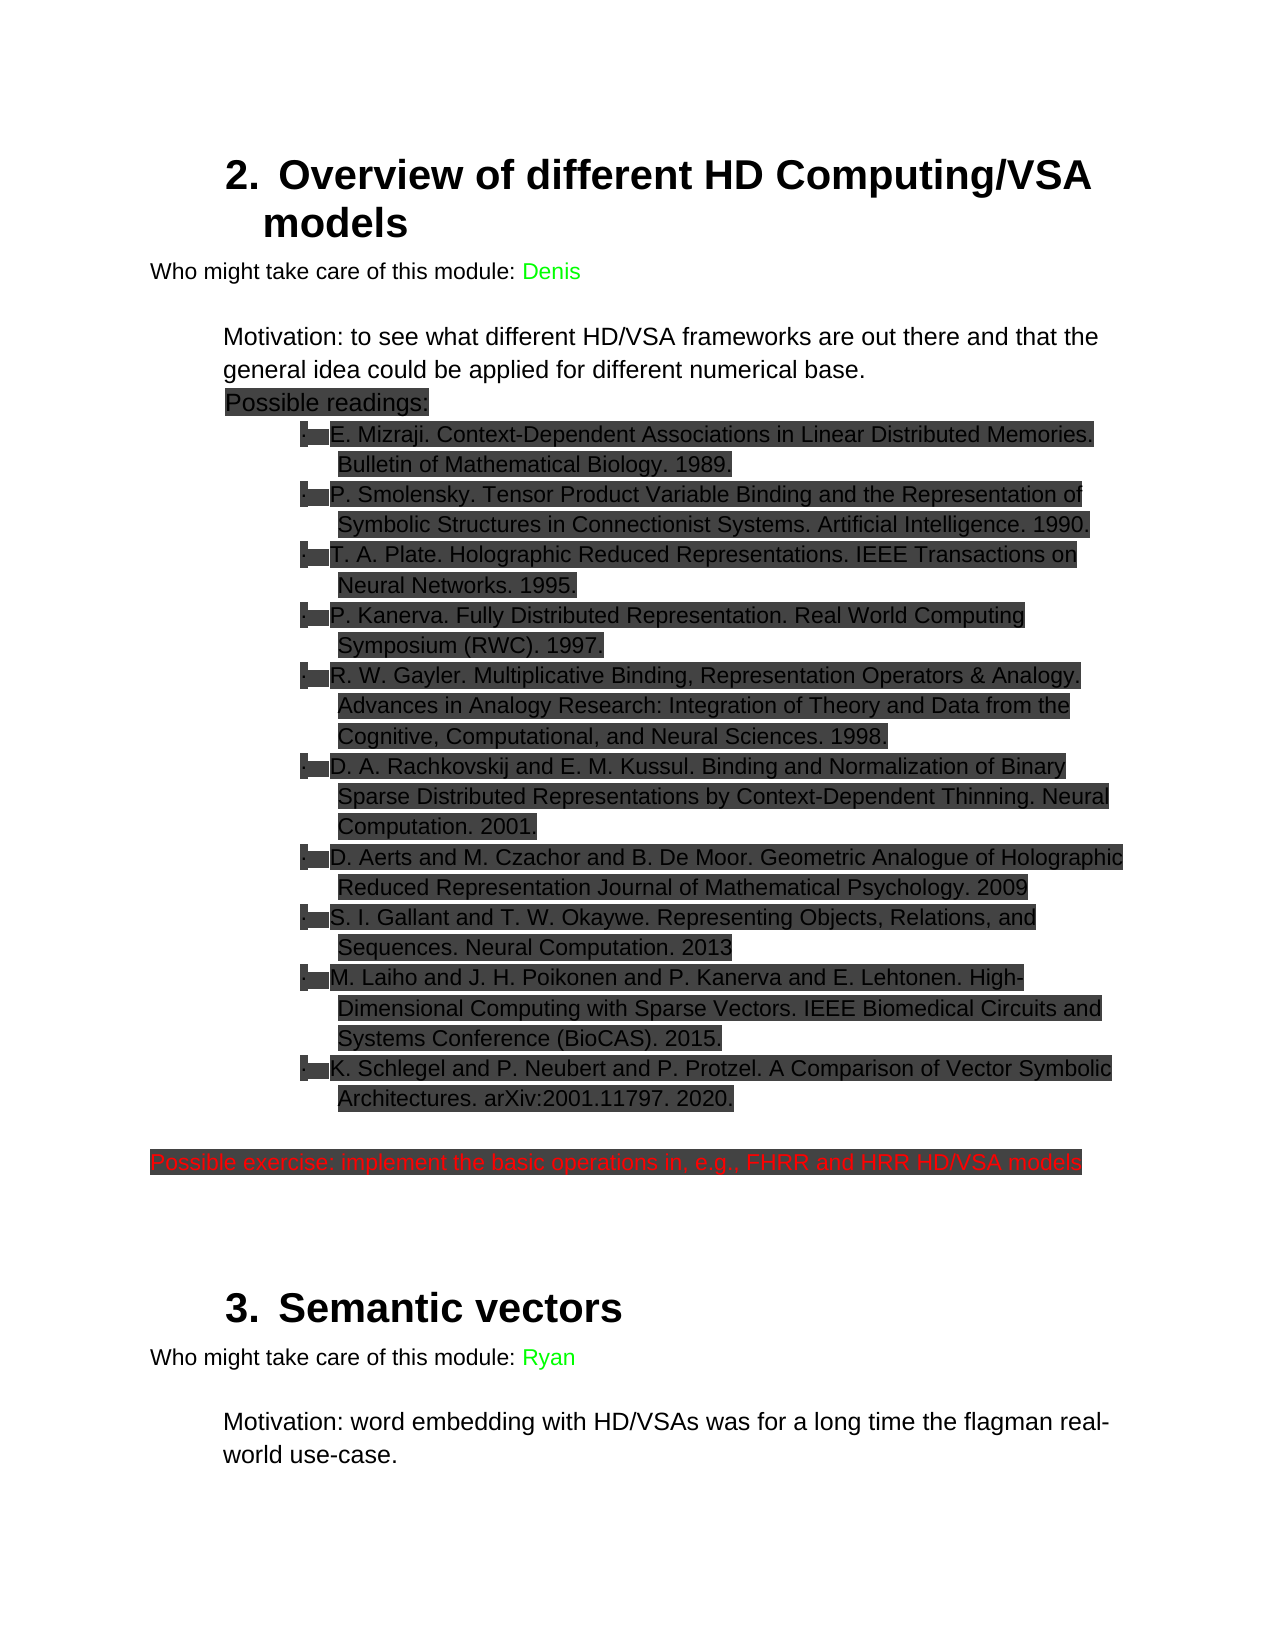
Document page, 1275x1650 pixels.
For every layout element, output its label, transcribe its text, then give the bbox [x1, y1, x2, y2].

subtitle 2. Overview of different HD Computing/VSA models [225, 150, 1125, 246]
text Motivation: to see what different HD/VSA frameworks are out there and that the general idea could be applied for different numerical base. [223, 322, 1125, 383]
text · R. W. Gayler. Multiplicative Binding, Representation Operators & Analogy. Advances in Analogy Research: Integration of Theory and Data from the Cognitive, Computational, and Neural Sciences. 1998. [300, 662, 1125, 749]
text Who might take care of this module: Denis [150, 258, 1125, 285]
text · M. Laiho and J. H. Poikonen and P. Kanerva and E. Lehtonen. High-Dimensional Computing with Sparse Vectors. IEEE Biomedical Circuits and Systems Conference (BioCAS). 2015. [300, 964, 1125, 1051]
text · K. Schlegel and P. Neubert and P. Protzel. A Comparison of Vector Symbolic Architectures. arXiv:2001.11797. 2020. [300, 1055, 1125, 1112]
text Motivation: word embedding with HD/VSAs was for a long time the flagman real-world use-case. [223, 1407, 1125, 1469]
text · P. Kanerva. Fully Distributed Representation. Real World Computing Symposium (RWC). 1997. [300, 602, 1125, 658]
text · E. Mizraji. Context-Dependent Associations in Linear Distributed Memories. Bulletin of Mathematical Biology. 1989. [300, 421, 1125, 477]
text · S. I. Gallant and T. W. Okaywe. Representing Objects, Relations, and Sequences. Neural Computation. 2013 [300, 904, 1125, 961]
text · D. A. Rachkovskij and E. M. Kussul. Binding and Normalization of Binary Sparse Distributed Representations by Context-Dependent Thinning. Neural Computation. 2001. [300, 753, 1125, 840]
subtitle 3. Semantic vectors [225, 1283, 1125, 1331]
text · P. Smolensky. Tensor Product Variable Binding and the Representation of Symbolic Structures in Connectionist Systems. Artificial Intelligence. 1990. [300, 481, 1125, 538]
text Possible exercise: implement the basic operations in, e.g., FHRR and HRR HD/VSA models [150, 1148, 1125, 1175]
text · T. A. Plate. Holographic Reduced Representations. IEEE Transactions on Neural Networks. 1995. [300, 541, 1125, 598]
text Possible readings: [225, 388, 1125, 416]
text · D. Aerts and M. Czachor and B. De Moor. Geometric Analogue of Holographic Reduced Representation Journal of Mathematical Psychology. 2009 [300, 843, 1125, 900]
text Who might take care of this module: Ryan [150, 1344, 1125, 1370]
